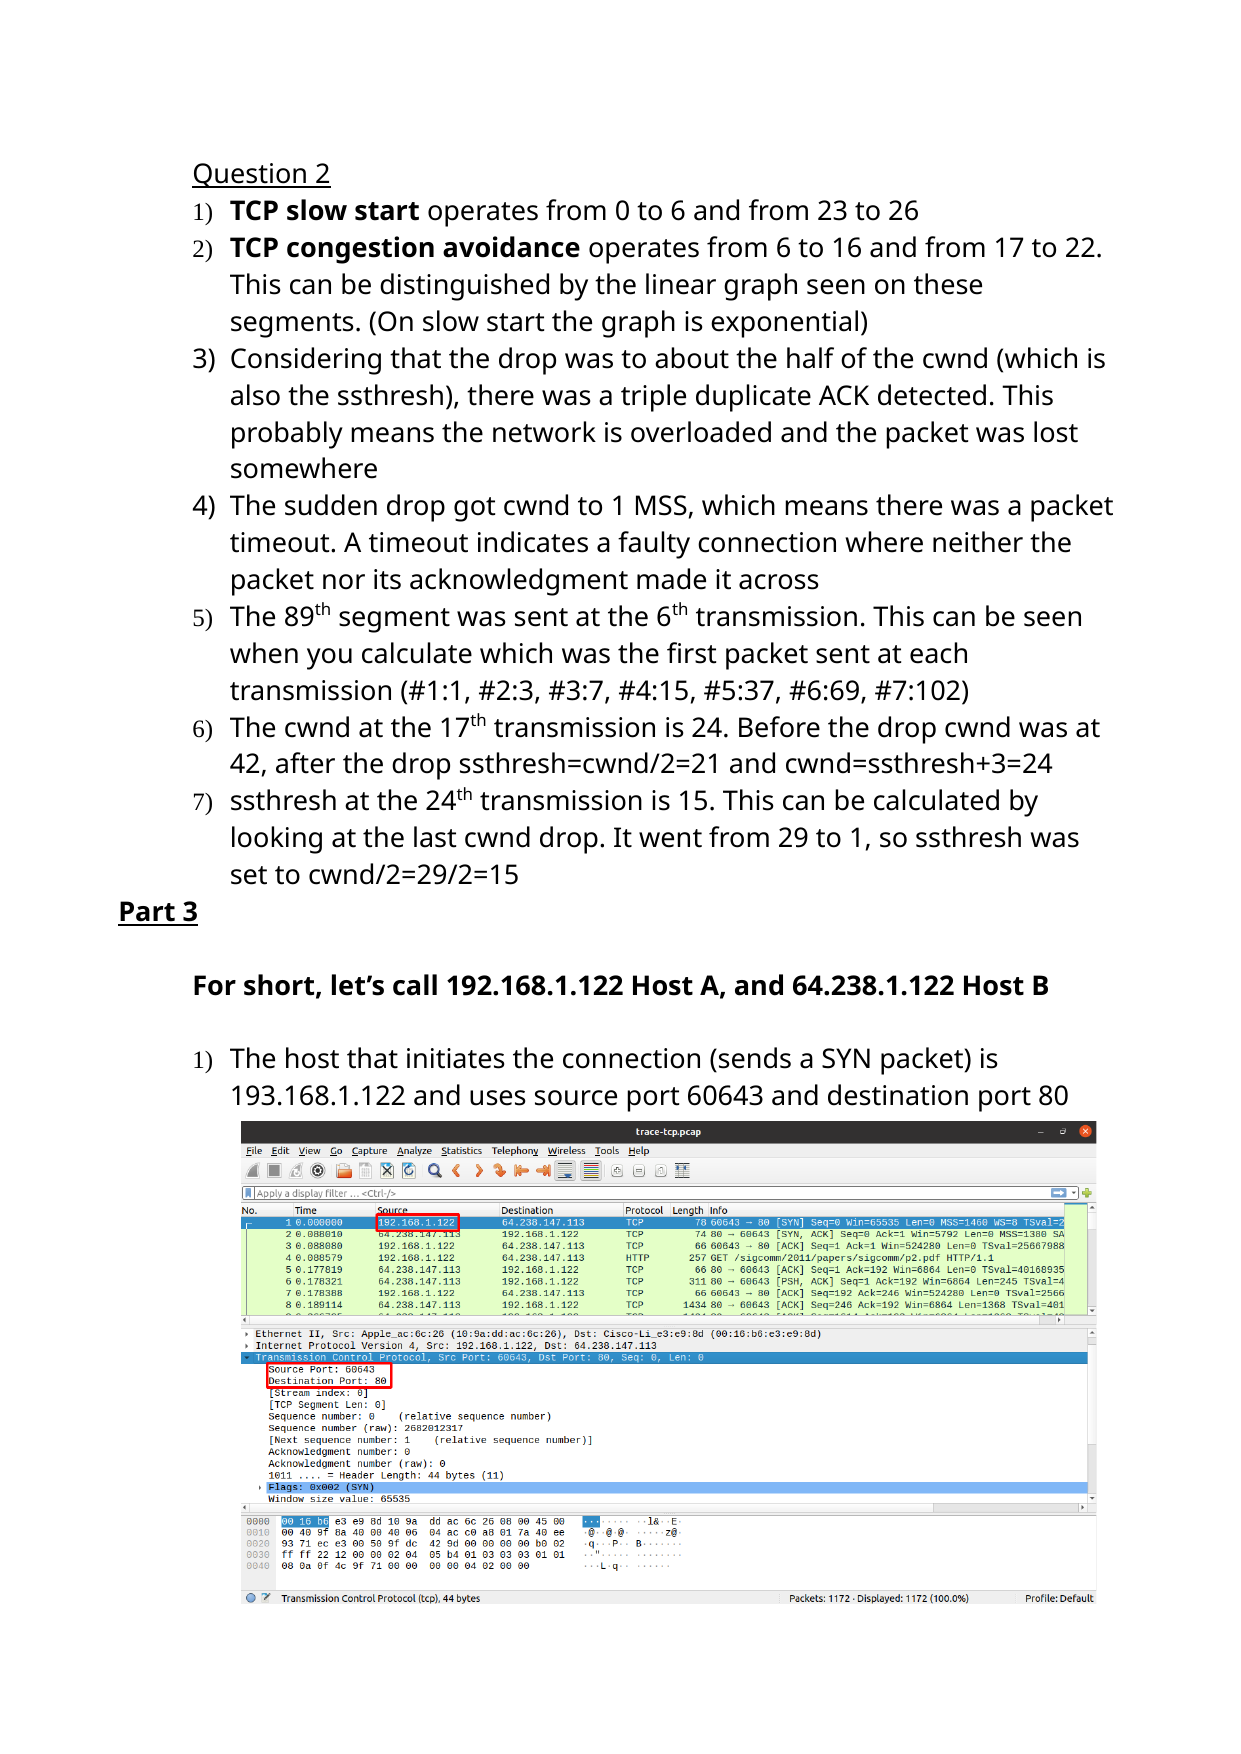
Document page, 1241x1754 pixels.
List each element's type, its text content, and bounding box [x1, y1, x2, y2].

list TCP slow start operates from 0 to 6 and from 23 to 26 [192, 192, 1122, 229]
list The host that initiates the connection (sends a SYN packet) is 193.168.1.122 and uses source port 60643 and destination port 80 [192, 1040, 1122, 1114]
list Considering that the drop was to about the half of the cwnd (which is also the ssthresh), there was a triple duplicate ACK detected. This probably means the network is overloaded and the packet was lost somewhere [192, 339, 1122, 487]
list ssthresh at the 24th transmission is 15. This can be calculated by looking at the last cwnd drop. It went from 29 to 1, so ssthresh was set to cwnd/2=29/2=15 [192, 782, 1122, 892]
list TCP congestion avoidance operates from 6 to 16 and from 17 to 22. This can be distinguished by the linear graph seen on these segments. (On slow start the graph is exponential) [192, 229, 1122, 339]
list The sudden drop got cwnd to 1 MSS, which means there was a packet timeout. A timeout indicates a faulty connection where neither the packet nor its acknowledgment made it across [192, 487, 1122, 597]
text For short, let’s call 192.168.1.122 Host A, and 64.238.1.122 Host B [118, 966, 1122, 1003]
text Part 3 [118, 892, 1122, 929]
text Question 2 [118, 155, 1122, 192]
list The cwnd at the 17th transmission is 24. Before the drop cwnd was at 42, after the drop ssthresh=cwnd/2=21 and cwnd=ssthresh+3=24 [192, 708, 1122, 782]
list The 89th segment was sent at the 6th transmission. This can be seen when you calculate which was the first packet sent at each transmission (#1:1, #2:3, #3:7, #4:15, #5:37, #6:69, #7:102) [192, 597, 1122, 708]
